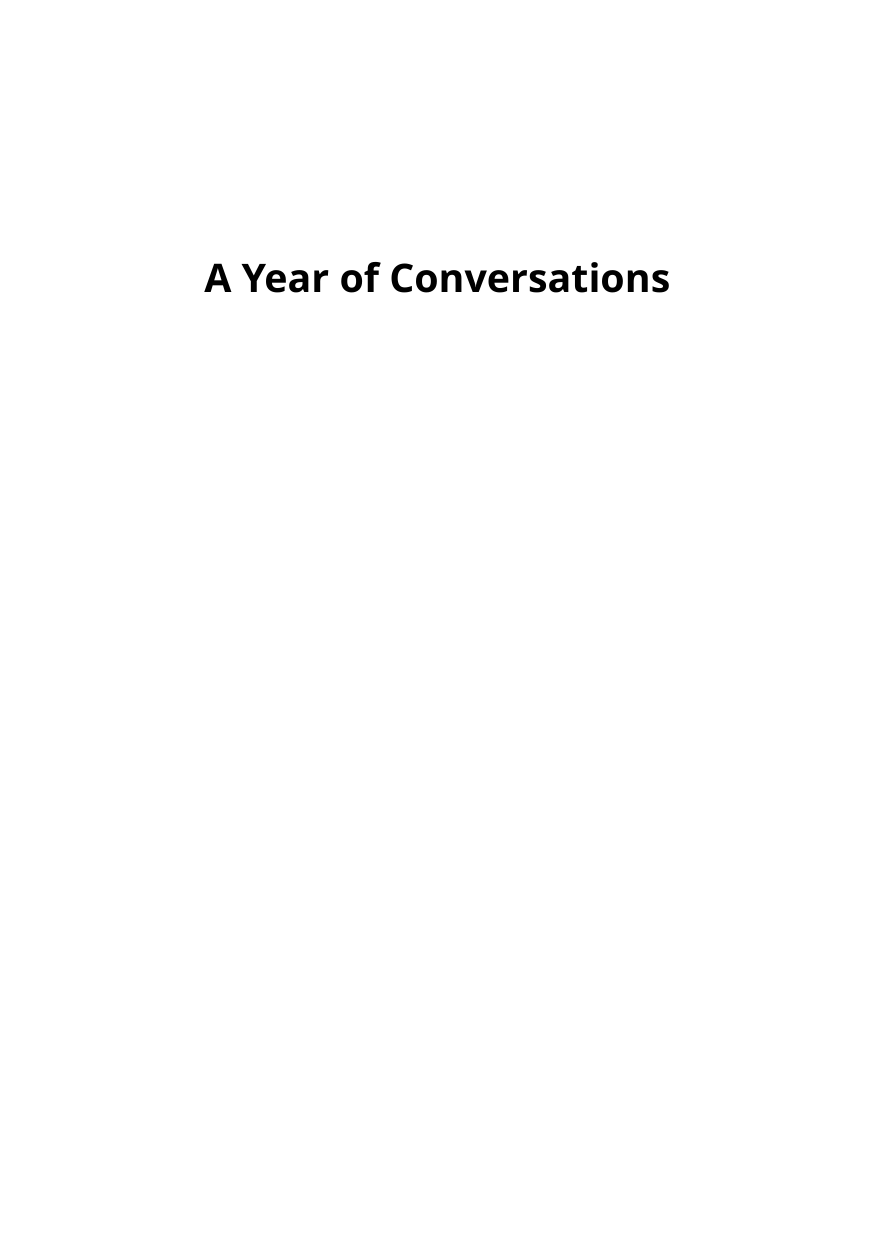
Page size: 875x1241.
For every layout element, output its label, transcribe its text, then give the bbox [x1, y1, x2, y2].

subtitle A Year of Conversations [127, 250, 747, 304]
